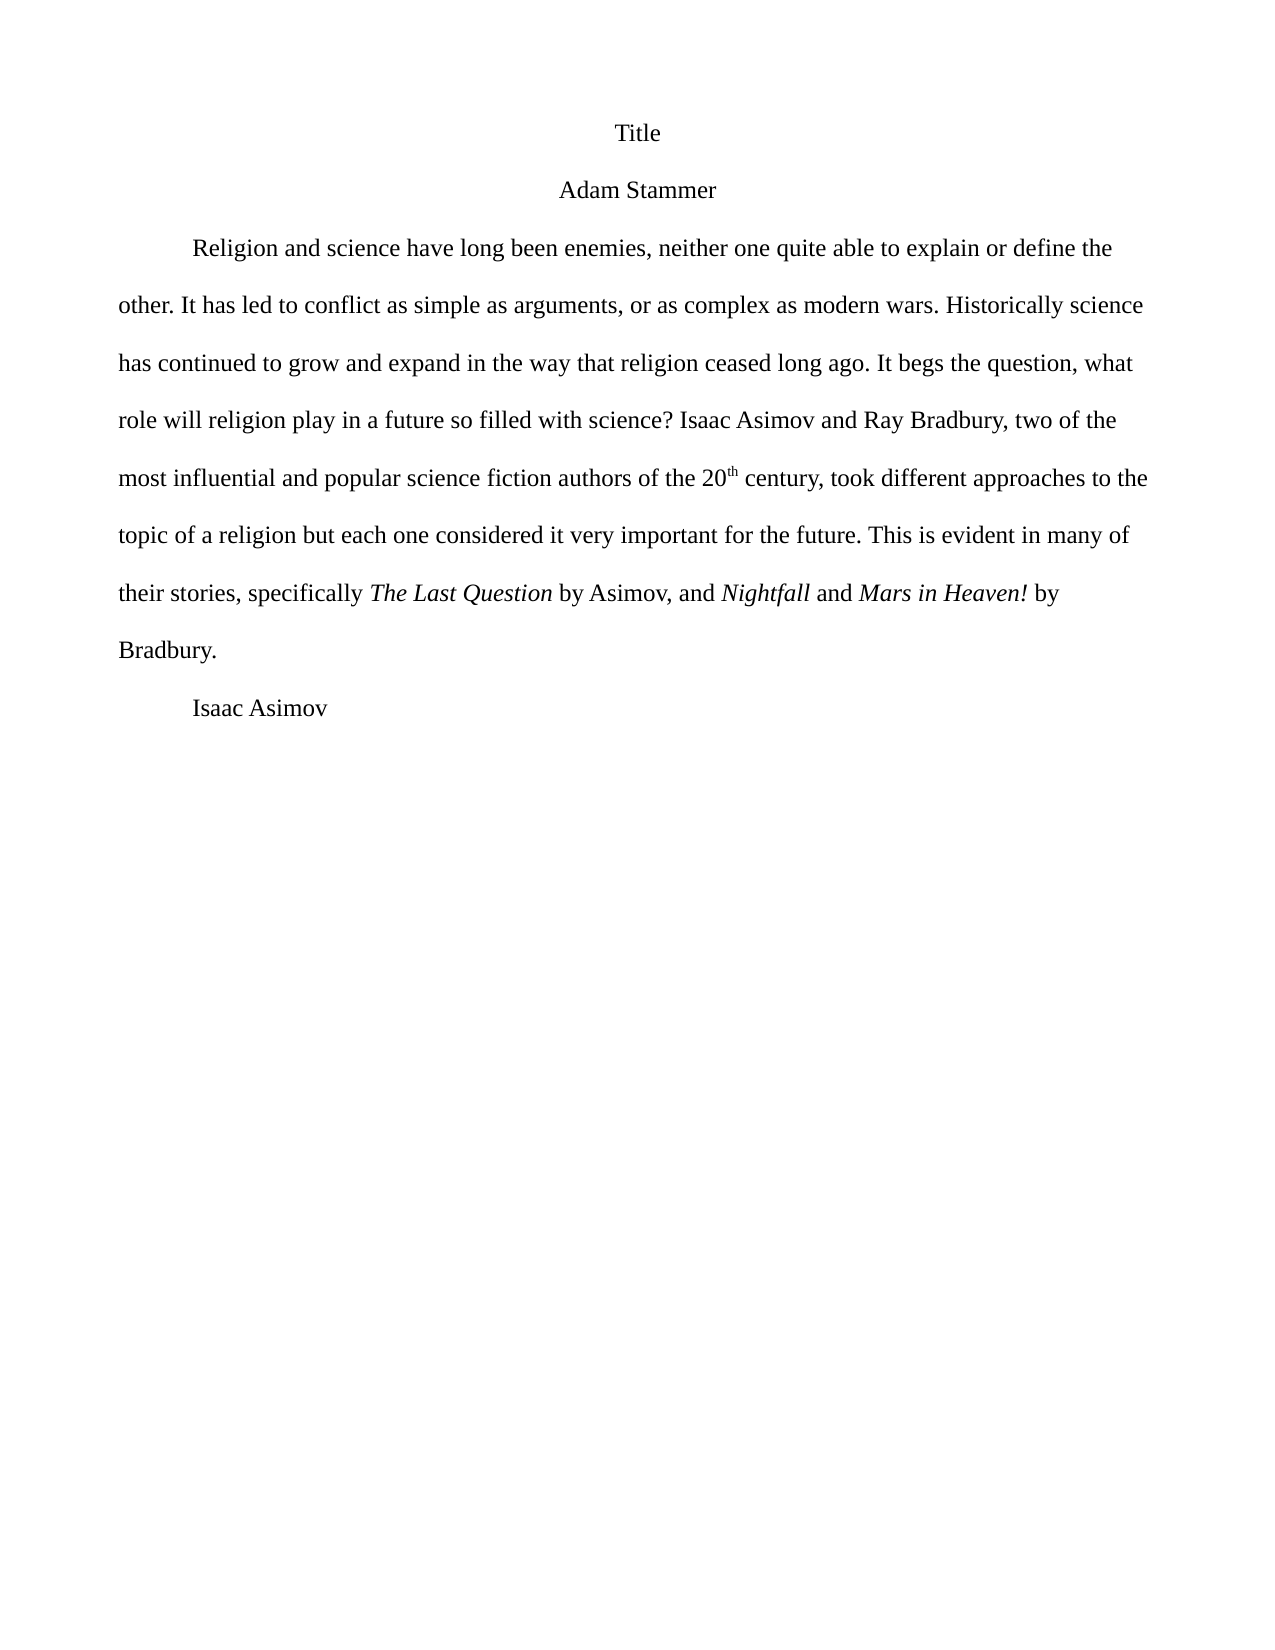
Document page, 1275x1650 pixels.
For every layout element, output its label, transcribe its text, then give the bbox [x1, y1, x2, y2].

text Title [118, 118, 1157, 147]
text Adam Stammer [118, 176, 1157, 204]
text Religion and science have long been enemies, neither one quite able to explain or define the other. It has led to conflict as simple as arguments, or as complex as modern wars. Historically science has continued to grow and expand in the way that religion ceased long ago. It begs the question, what role will religion play in a future so filled with science? Isaac Asimov and Ray Bradbury, two of the most influential and popular science fiction authors of the 20th century, took different approaches to the topic of a religion but each one considered it very important for the future. This is evident in many of their stories, specifically The Last Question by Asimov, and Nightfall and Mars in Heaven! by Bradbury. [118, 233, 1157, 664]
text Isaac Asimov [118, 693, 1157, 722]
